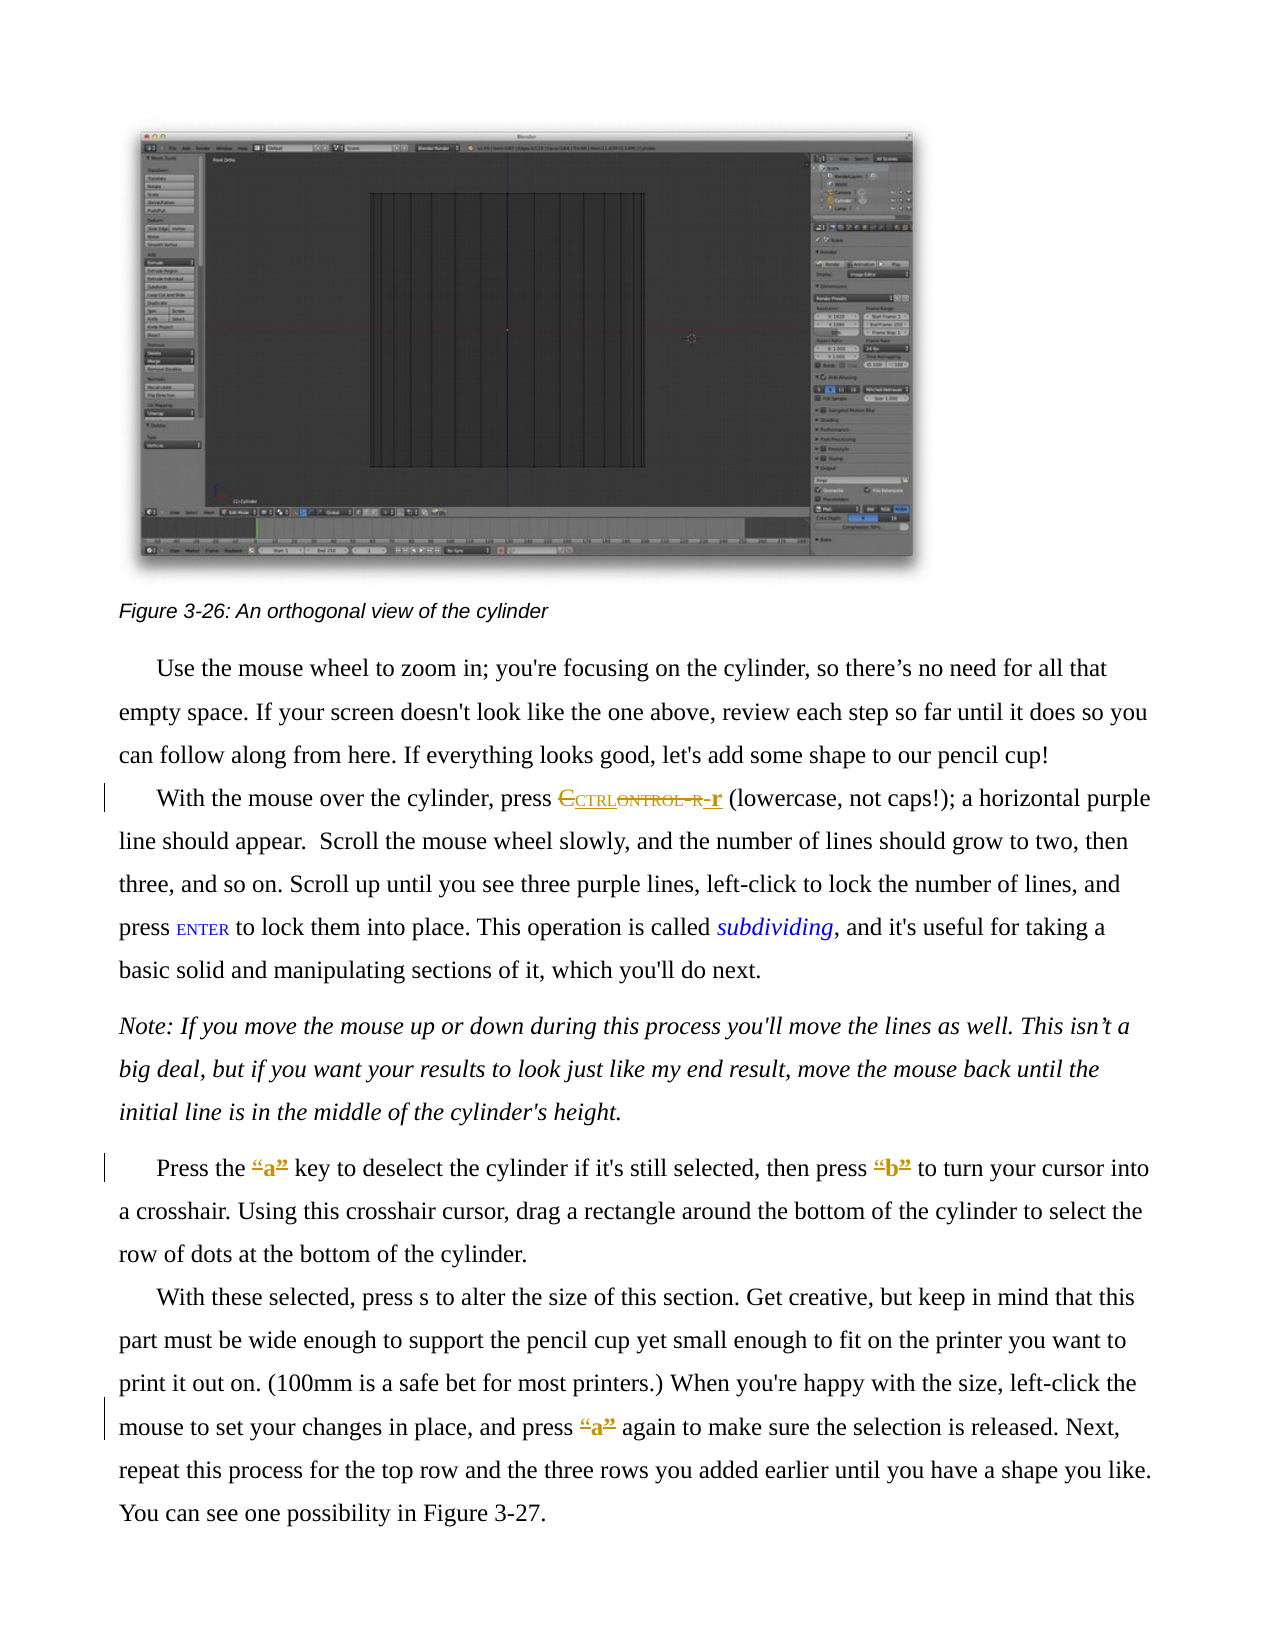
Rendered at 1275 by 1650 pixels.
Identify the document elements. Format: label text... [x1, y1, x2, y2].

text Use the mouse wheel to zoom in; you're focusing on the cylinder, so there’s no need for all that empty space. If your screen doesn't look like the one above, review each step so far until it does so you can follow along from here. If everything looks good, let's add some shape to our pencil cup! [118, 653, 1156, 768]
text With the mouse over the cylinder, press ctrl-r (lowercase, not caps!); a horizontal purple line should appear. Scroll the mouse wheel slowly, and the number of lines should grow to two, then three, and so on. Scroll up until you see three purple lines, left-click to lock the number of lines, and press enter to lock them into place. This operation is called subdividing, and it's useful for taking a basic solid and manipulating sections of it, which you'll do next. [118, 783, 1156, 984]
text Figure 3-26: An orthogonal view of the cylinder [118, 118, 1156, 623]
text With these selected, press s to alter the size of this section. Get creative, but keep in mind that this part must be wide enough to support the pencil cup yet small enough to fit on the printer you want to print it out on. (100mm is a safe bet for most printers.) When you're happy with the size, left-click the mouse to set your changes in place, and press a again to make sure the selection is released. Next, repeat this process for the top row and the three rows you added earlier until you have a shape you like. You can see one possibility in Figure 3-27. [118, 1282, 1156, 1527]
text Press the a key to deselect the cylinder if it's still selected, then press b to turn your cursor into a crosshair. Using this crosshair cursor, drag a rectangle around the bottom of the cylinder to select the row of dots at the bottom of the cylinder. [118, 1153, 1156, 1268]
picture [118, 118, 934, 587]
text Note: If you move the mouse up or down during this process you'll move the lines as well. This isn’t a big deal, but if you want your results to look just like my end result, move the mouse back until the initial line is in the middle of the cylinder's height. [118, 1011, 1156, 1126]
